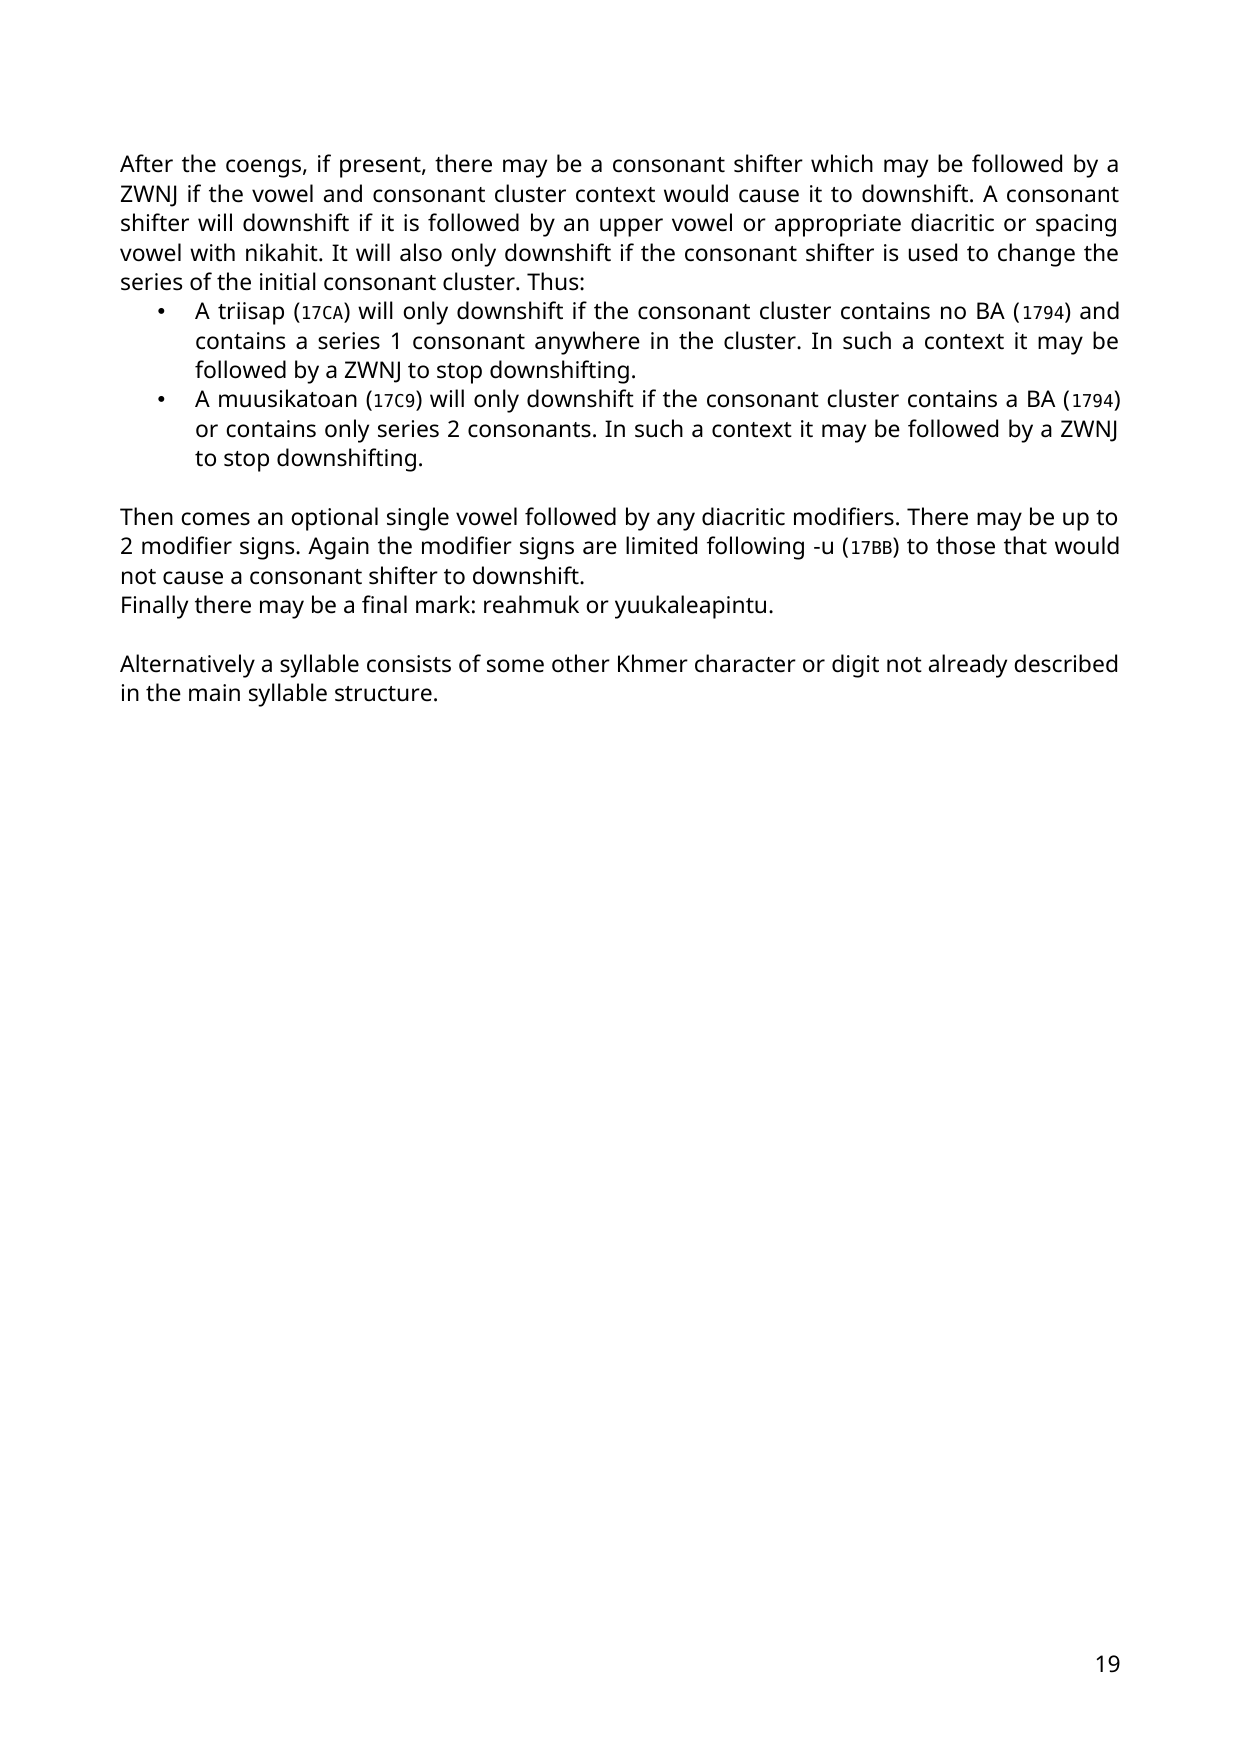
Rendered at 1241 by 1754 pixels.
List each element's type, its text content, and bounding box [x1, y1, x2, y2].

text Finally there may be a final mark: reahmuk or yuukaleapintu. [120, 590, 1121, 619]
list A muusikatoan (17C9) will only downshift if the consonant cluster contains a BA (1794) or contains only series 2 consonants. In such a context it may be followed by a ZWNJ to stop downshifting. [157, 384, 1121, 472]
text After the coengs, if present, there may be a consonant shifter which may be followed by a ZWNJ if the vowel and consonant cluster context would cause it to downshift. A consonant shifter will downshift if it is followed by an upper vowel or appropriate diacritic or spacing vowel with nikahit. It will also only downshift if the consonant shifter is used to change the series of the initial consonant cluster. Thus: [120, 149, 1121, 296]
text Alternatively a syllable consists of some other Khmer character or digit not already described in the main syllable structure. [120, 649, 1121, 707]
list A triisap (17CA) will only downshift if the consonant cluster contains no BA (1794) and contains a series 1 consonant anywhere in the cluster. In such a context it may be followed by a ZWNJ to stop downshifting. [157, 296, 1121, 384]
text Then comes an optional single vowel followed by any diacritic modifiers. There may be up to 2 modifier signs. Again the modifier signs are limited following -u (17BB) to those that would not cause a consonant shifter to downshift. [120, 502, 1121, 590]
